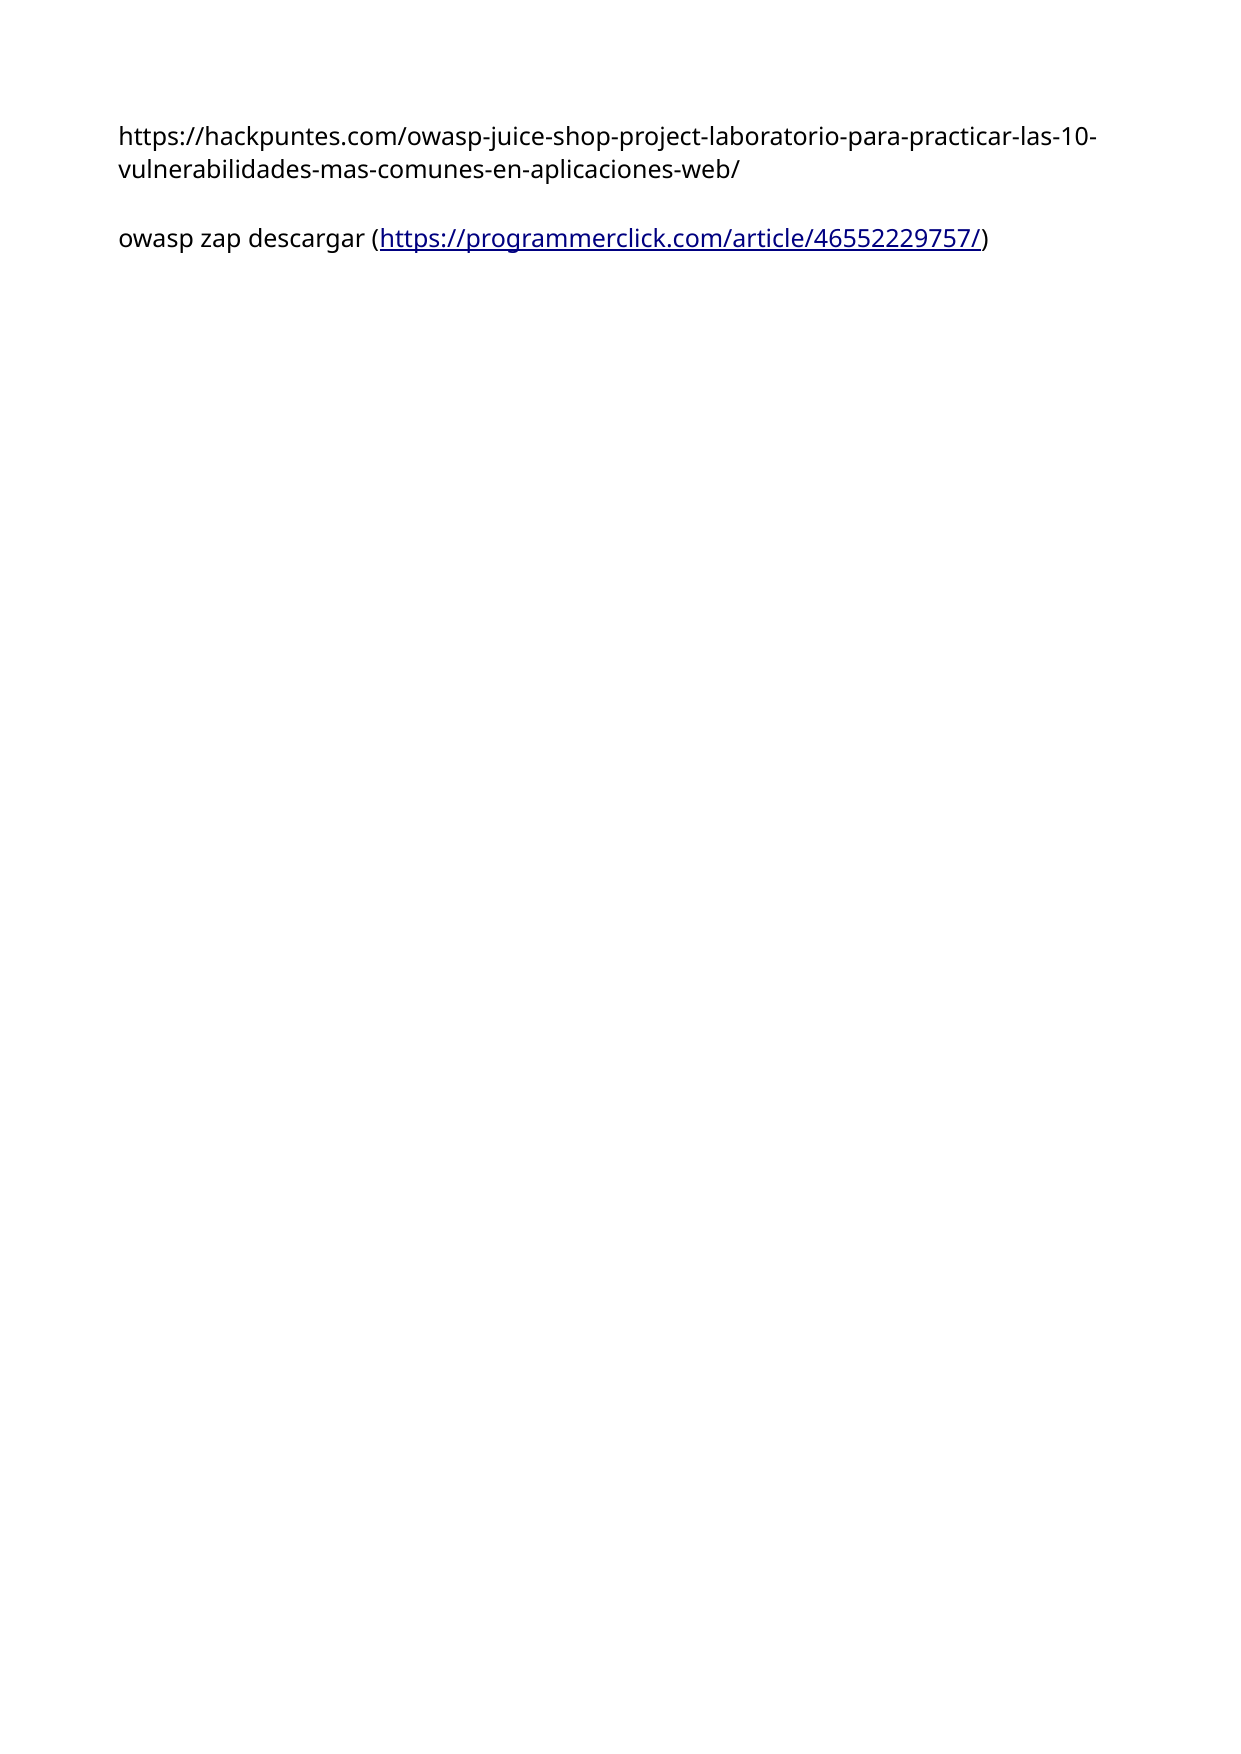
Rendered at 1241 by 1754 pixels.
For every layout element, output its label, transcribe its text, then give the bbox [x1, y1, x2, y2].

text owasp zap descargar (https://programmerclick.com/article/46552229757/) [118, 220, 1122, 254]
text https://hackpuntes.com/owasp-juice-shop-project-laboratorio-para-practicar-las-10-vulnerabilidades-mas-comunes-en-aplicaciones-web/ [118, 118, 1122, 186]
